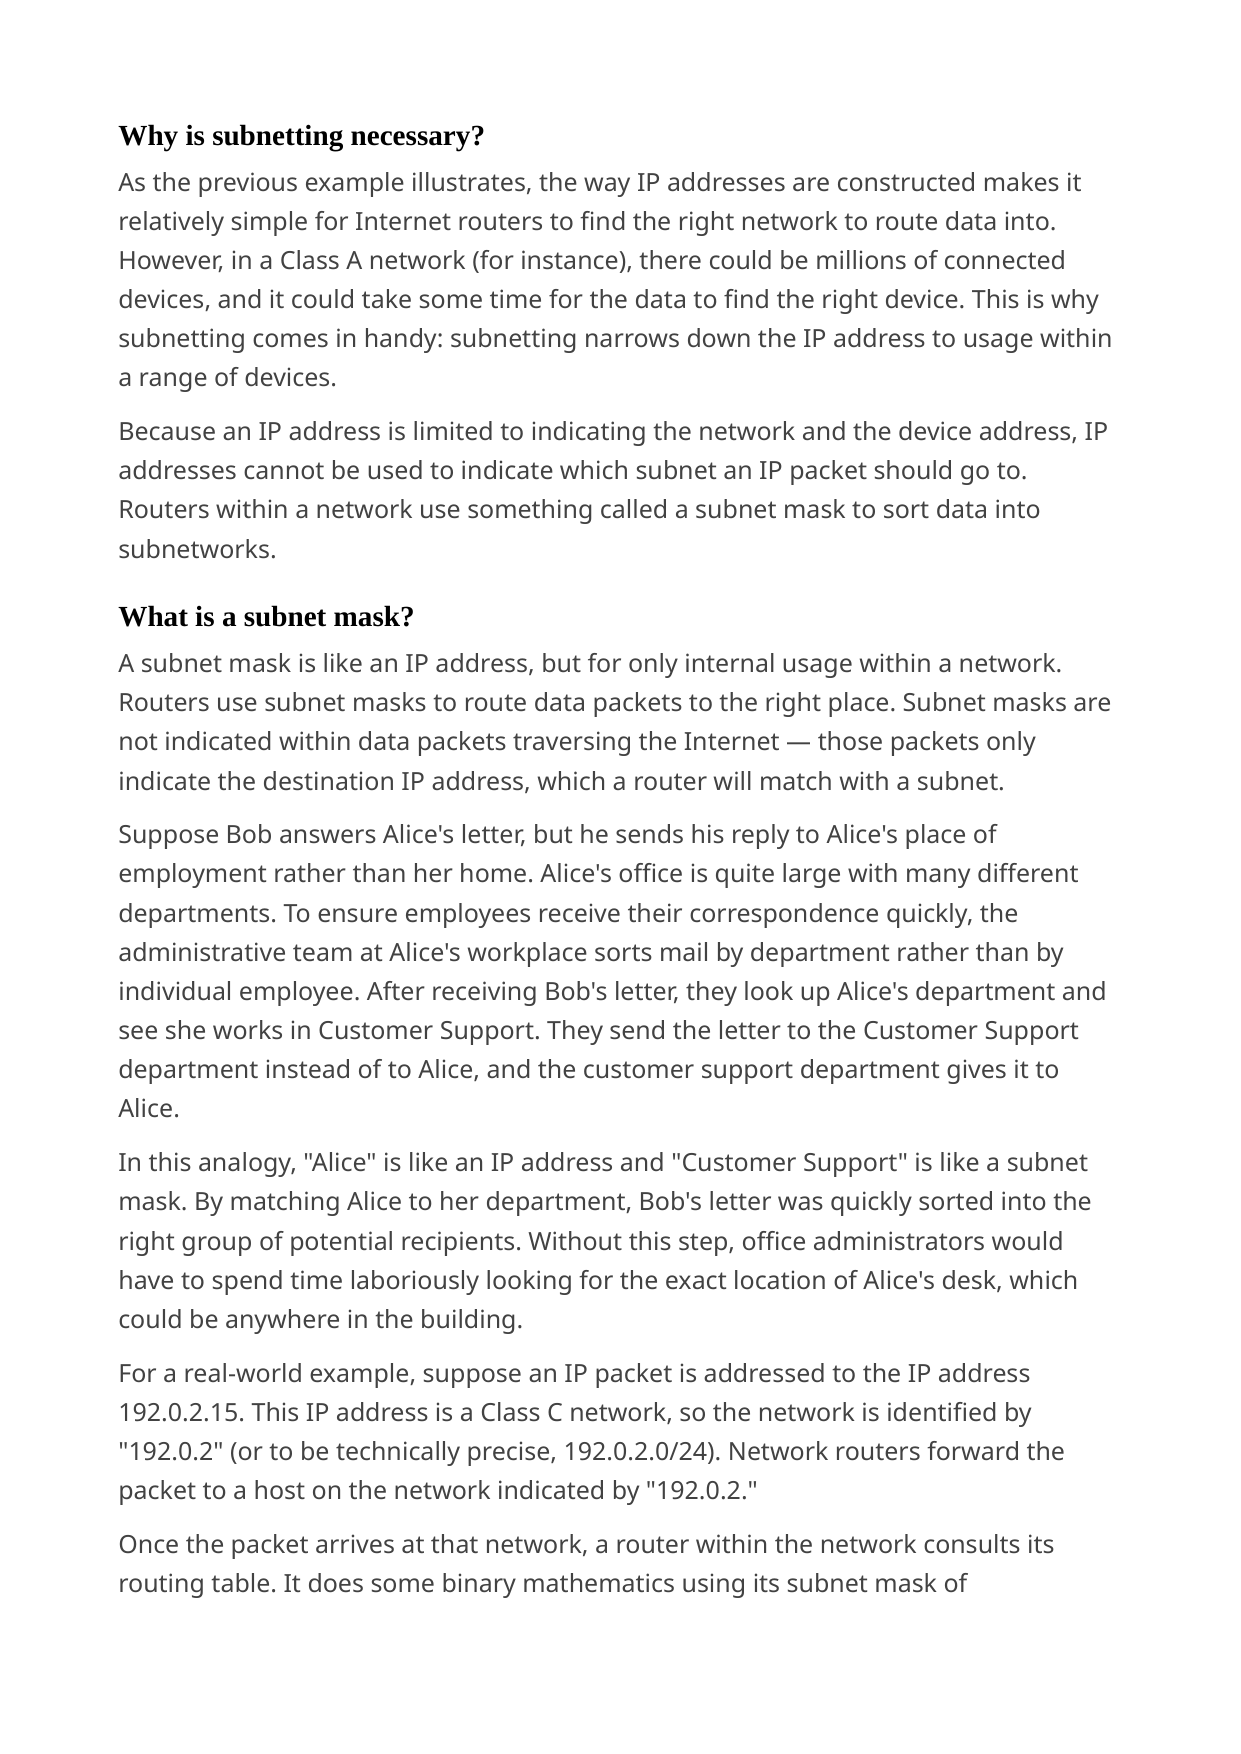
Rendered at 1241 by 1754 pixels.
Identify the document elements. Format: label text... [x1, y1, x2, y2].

text As the previous example illustrates, the way IP addresses are constructed makes it relatively simple for Internet routers to find the right network to route data into. However, in a Class A network (for instance), there could be millions of connected devices, and it could take some time for the data to find the right device. This is why subnetting comes in handy: subnetting narrows down the IP address to usage within a range of devices. [118, 164, 1122, 394]
subtitle Why is subnetting necessary? [118, 118, 1122, 152]
text Because an IP address is limited to indicating the network and the device address, IP addresses cannot be used to indicate which subnet an IP packet should go to. Routers within a network use something called a subnet mask to sort data into subnetworks. [118, 414, 1122, 565]
text In this analogy, "Alice" is like an IP address and "Customer Support" is like a subnet mask. By matching Alice to her department, Bob's letter was quickly sorted into the right group of potential recipients. Without this step, office administrators would have to spend time laboriously looking for the exact location of Alice's desk, which could be anywhere in the building. [118, 1145, 1122, 1336]
text Once the packet arrives at that network, a router within the network consults its routing table. It does some binary mathematics using its subnet mask of [118, 1526, 1122, 1600]
subtitle What is a subnet mask? [118, 599, 1122, 633]
text For a real-world example, suppose an IP packet is addressed to the IP address 192.0.2.15. This IP address is a Class C network, so the network is identified by "192.0.2" (or to be technically precise, 192.0.2.0/24). Network routers forward the packet to a host on the network indicated by "192.0.2." [118, 1355, 1122, 1507]
text Suppose Bob answers Alice's letter, but he sends his reply to Alice's place of employment rather than her home. Alice's office is quite large with many different departments. To ensure employees receive their correspondence quickly, the administrative team at Alice's workplace sorts mail by department rather than by individual employee. After receiving Bob's letter, they look up Alice's department and see she works in Customer Support. They send the letter to the Customer Support department instead of to Alice, and the customer support department gives it to Alice. [118, 817, 1122, 1125]
text A subnet mask is like an IP address, but for only internal usage within a network. Routers use subnet masks to route data packets to the right place. Subnet masks are not indicated within data packets traversing the Internet — those packets only indicate the destination IP address, which a router will match with a subnet. [118, 646, 1122, 797]
